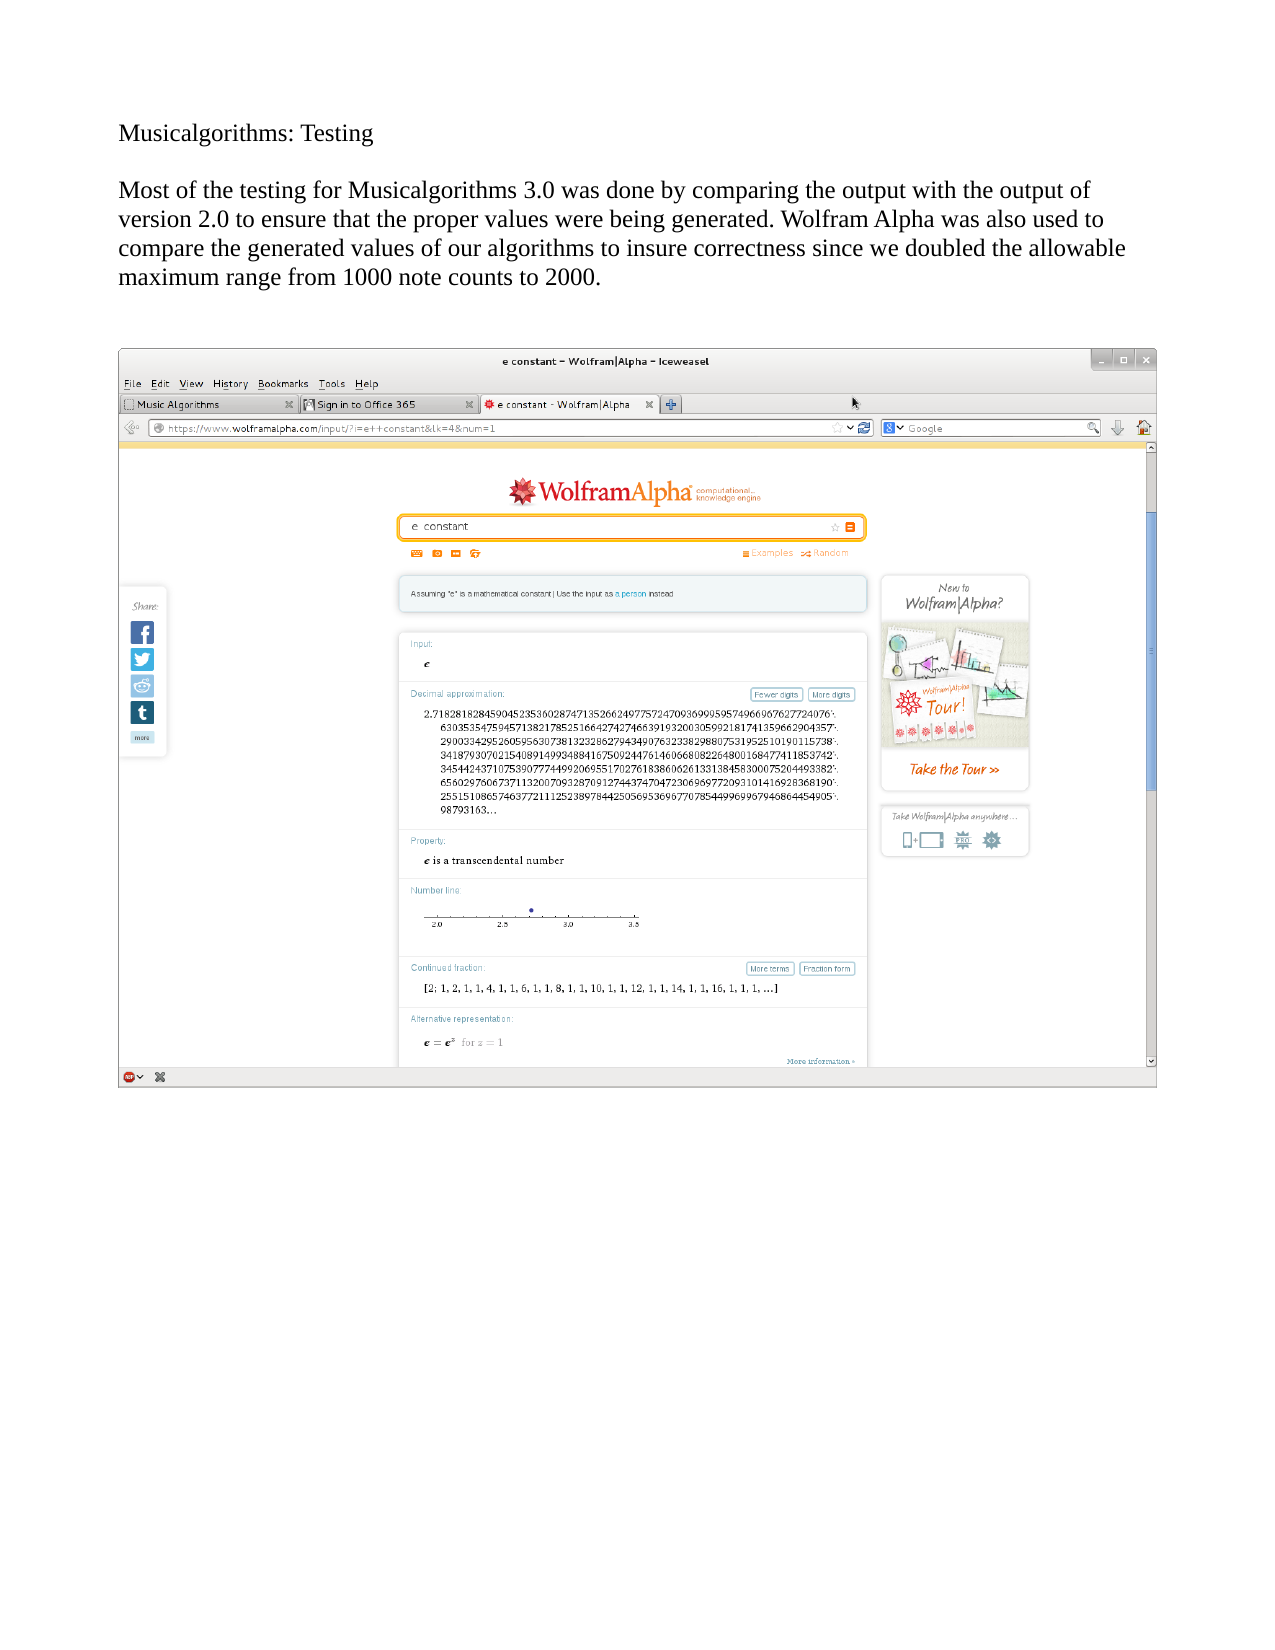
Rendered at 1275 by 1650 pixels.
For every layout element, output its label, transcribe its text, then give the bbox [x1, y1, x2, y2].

picture [118, 348, 1157, 1088]
text Most of the testing for Musicalgorithms 3.0 was done by comparing the output with the output of version 2.0 to ensure that the proper values were being generated. Wolfram Alpha was also used to compare the generated values of our algorithms to insure correctness since we doubled the allowable maximum range from 1000 note counts to 2000. [118, 176, 1157, 291]
text Musicalgorithms: Testing [118, 118, 1157, 147]
